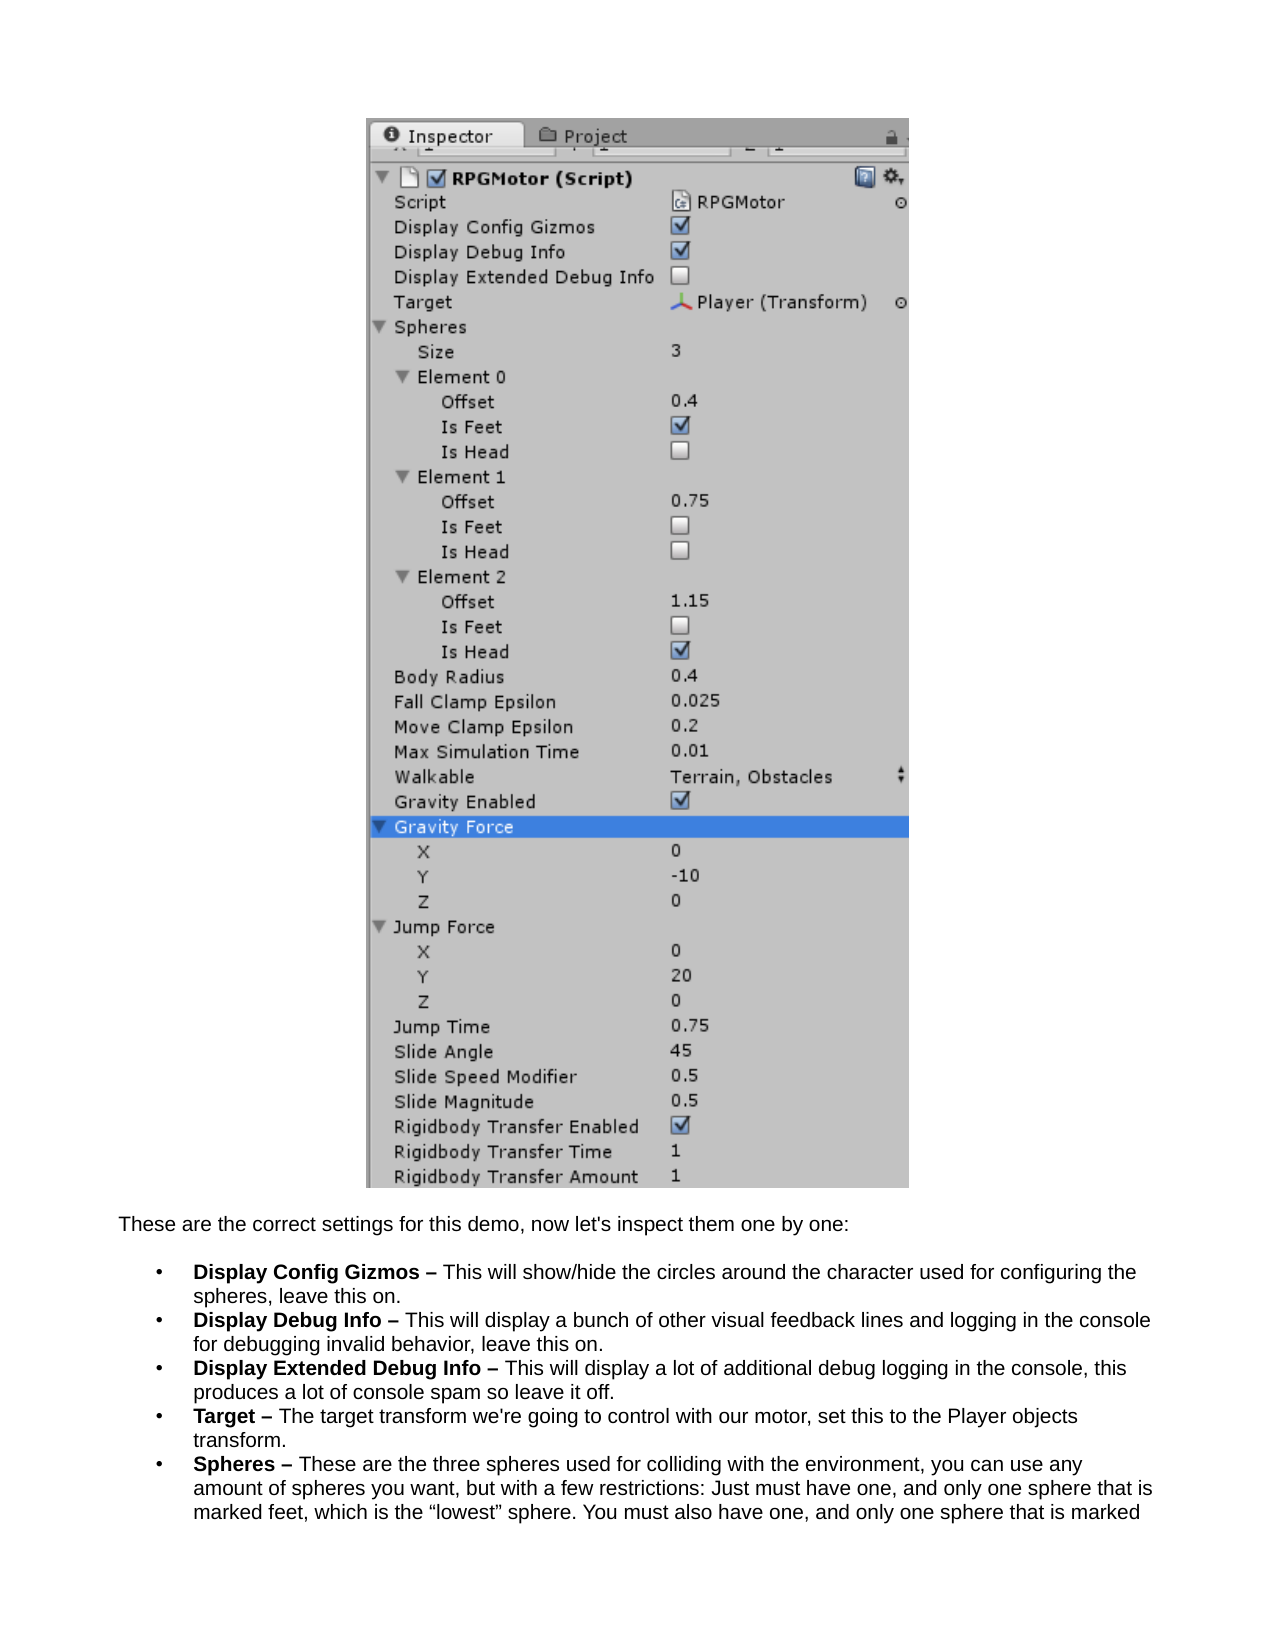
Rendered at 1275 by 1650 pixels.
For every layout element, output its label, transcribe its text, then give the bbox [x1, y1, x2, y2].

list Target – The target transform we're going to control with our motor, set this to the Player objects transform. [156, 1403, 1157, 1452]
list Display Extended Debug Info – This will display a lot of additional debug logging in the console, this produces a lot of console spam so leave it off. [156, 1356, 1157, 1403]
list Spheres – These are the three spheres used for colliding with the environment, you can use any amount of spheres you want, but with a few restrictions: Just must have one, and only one sphere that is marked feet, which is the “lowest” sphere. You must also have one, and only one sphere that is marked [156, 1452, 1157, 1523]
text These are the correct settings for this demo, now let's inspect them one by one: [118, 1212, 1157, 1236]
list Display Config Gizmos – This will show/hide the circles around the character used for configuring the spheres, leave this on. [156, 1259, 1157, 1307]
picture [366, 118, 909, 1188]
list Display Debug Info – This will display a bunch of other visual feedback lines and logging in the console for debugging invalid behavior, leave this on. [156, 1307, 1157, 1356]
